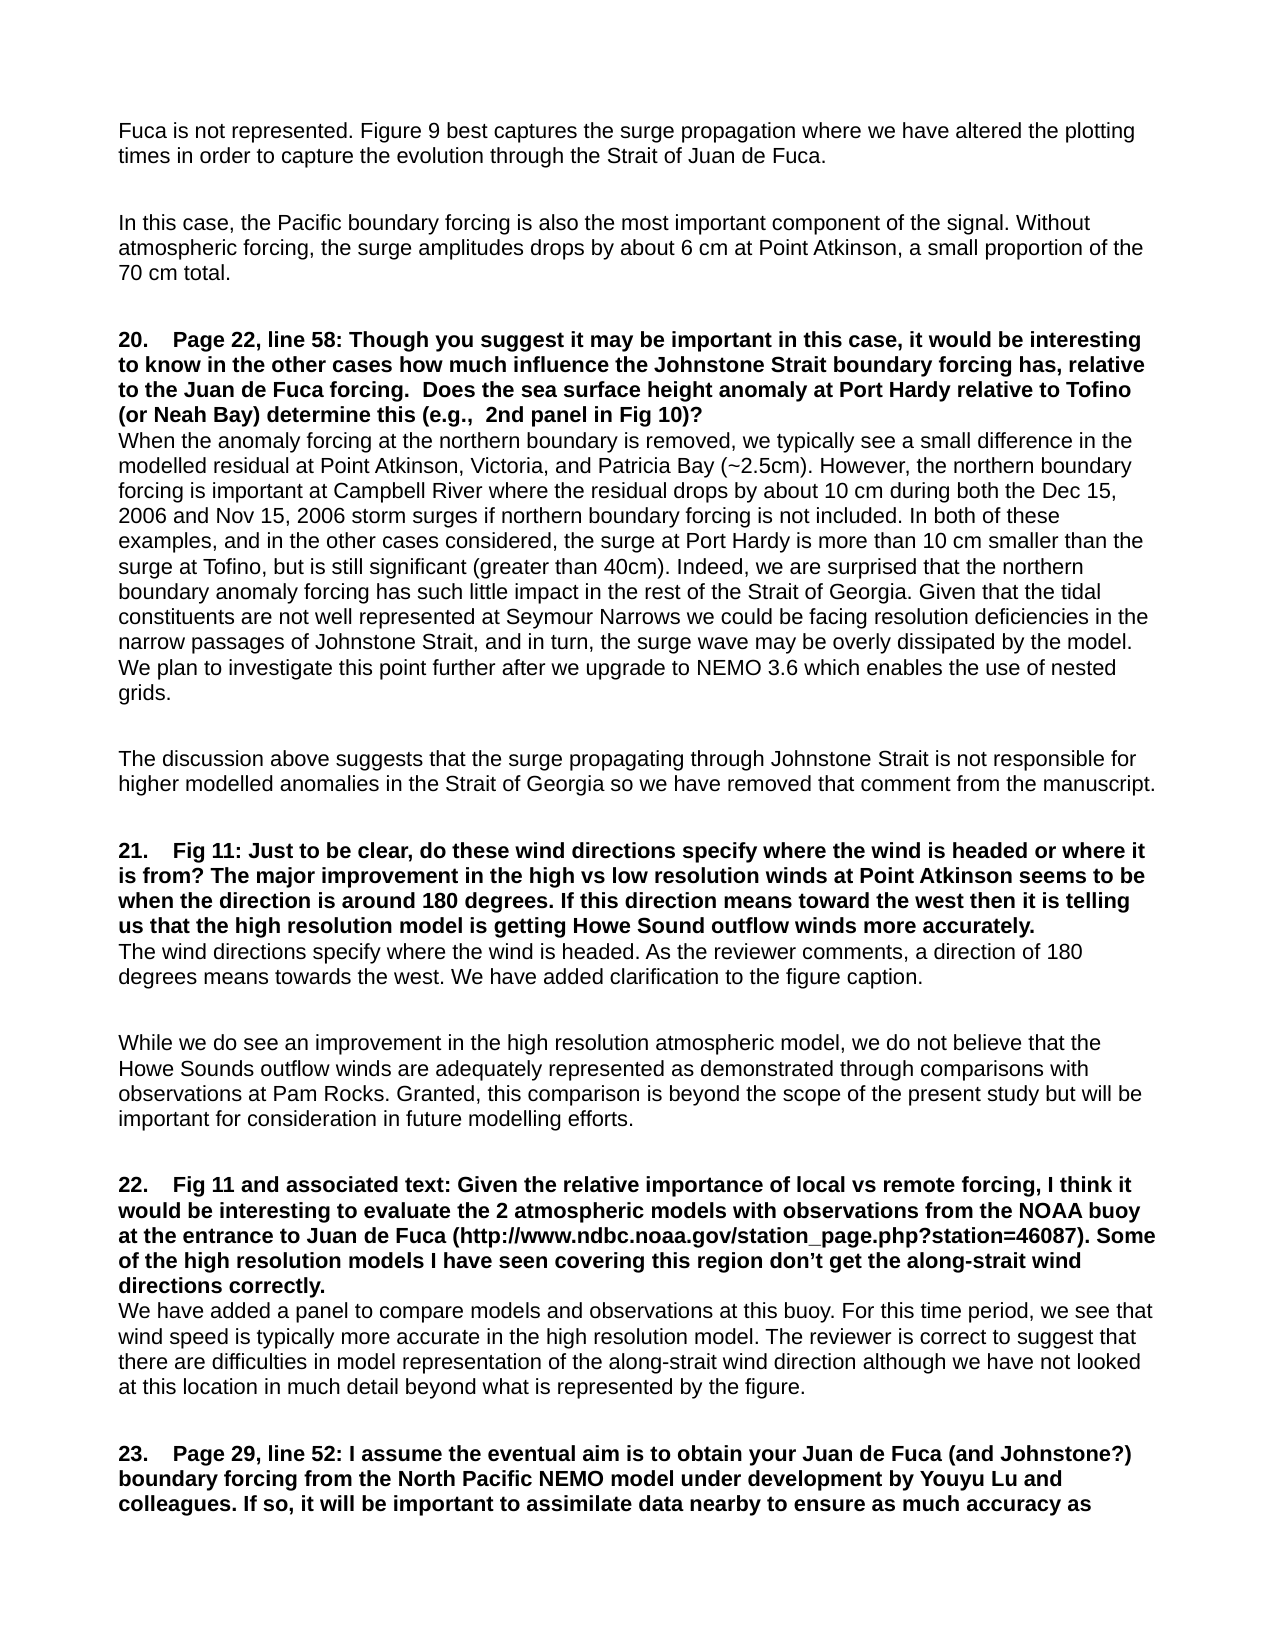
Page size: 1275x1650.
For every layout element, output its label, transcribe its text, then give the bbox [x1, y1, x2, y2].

text 20. Page 22, line 58: Though you suggest it may be important in this case, it would be interesting to know in the other cases how much influence the Johnstone Strait boundary forcing has, relative to the Juan de Fuca forcing. Does the sea surface height anomaly at Port Hardy relative to Tofino (or Neah Bay) determine this (e.g., 2nd panel in Fig 10)? [118, 327, 1157, 427]
text In this case, the Pacific boundary forcing is also the most important component of the signal. Without atmospheric forcing, the surge amplitudes drops by about 6 cm at Point Atkinson, a small proportion of the 70 cm total. [118, 210, 1157, 285]
text 21. Fig 11: Just to be clear, do these wind directions specify where the wind is headed or where it is from? The major improvement in the high vs low resolution winds at Point Atkinson seems to be when the direction is around 180 degrees. If this direction means toward the west then it is telling us that the high resolution model is getting Howe Sound outflow winds more accurately. [118, 838, 1157, 938]
text The wind directions specify where the wind is headed. As the reviewer comments, a direction of 180 degrees means towards the west. We have added clarification to the figure caption. [118, 938, 1157, 989]
text We have added a panel to compare models and observations at this buoy. For this time period, we see that wind speed is typically more accurate in the high resolution model. The reviewer is correct to suggest that there are difficulties in model representation of the along-strait wind direction although we have not looked at this location in much detail beyond what is represented by the figure. [118, 1298, 1157, 1399]
text The discussion above suggests that the surge propagating through Johnstone Strait is not responsible for higher modelled anomalies in the Strait of Georgia so we have removed that comment from the manuscript. [118, 746, 1157, 796]
text While we do see an improvement in the high resolution atmospheric model, we do not believe that the Howe Sounds outflow winds are adequately represented as demonstrated through comparisons with observations at Pam Rocks. Granted, this comparison is beyond the scope of the present study but will be important for consideration in future modelling efforts. [118, 1030, 1157, 1131]
text 23. Page 29, line 52: I assume the eventual aim is to obtain your Juan de Fuca (and Johnstone?) boundary forcing from the North Pacific NEMO model under development by Youyu Lu and colleagues. If so, it will be important to assimilate data nearby to ensure as much accuracy as [118, 1440, 1157, 1516]
text Fuca is not represented. Figure 9 best captures the surge propagation where we have altered the plotting times in order to capture the evolution through the Strait of Juan de Fuca. [118, 118, 1157, 168]
text 22. Fig 11 and associated text: Given the relative importance of local vs remote forcing, I think it would be interesting to evaluate the 2 atmospheric models with observations from the NOAA buoy at the entrance to Juan de Fuca (http://www.ndbc.noaa.gov/station_page.php?station=46087). Some of the high resolution models I have seen covering this region don’t get the along-strait wind directions correctly. [118, 1172, 1157, 1298]
text When the anomaly forcing at the northern boundary is removed, we typically see a small difference in the modelled residual at Point Atkinson, Victoria, and Patricia Bay (~2.5cm). However, the northern boundary forcing is important at Campbell River where the residual drops by about 10 cm during both the Dec 15, 2006 and Nov 15, 2006 storm surges if northern boundary forcing is not included. In both of these examples, and in the other cases considered, the surge at Port Hardy is more than 10 cm smaller than the surge at Tofino, but is still significant (greater than 40cm). Indeed, we are surprised that the northern boundary anomaly forcing has such little impact in the rest of the Strait of Georgia. Given that the tidal constituents are not well represented at Seymour Narrows we could be facing resolution deficiencies in the narrow passages of Johnstone Strait, and in turn, the surge wave may be overly dissipated by the model. We plan to investigate this point further after we upgrade to NEMO 3.6 which enables the use of nested grids. [118, 427, 1157, 705]
